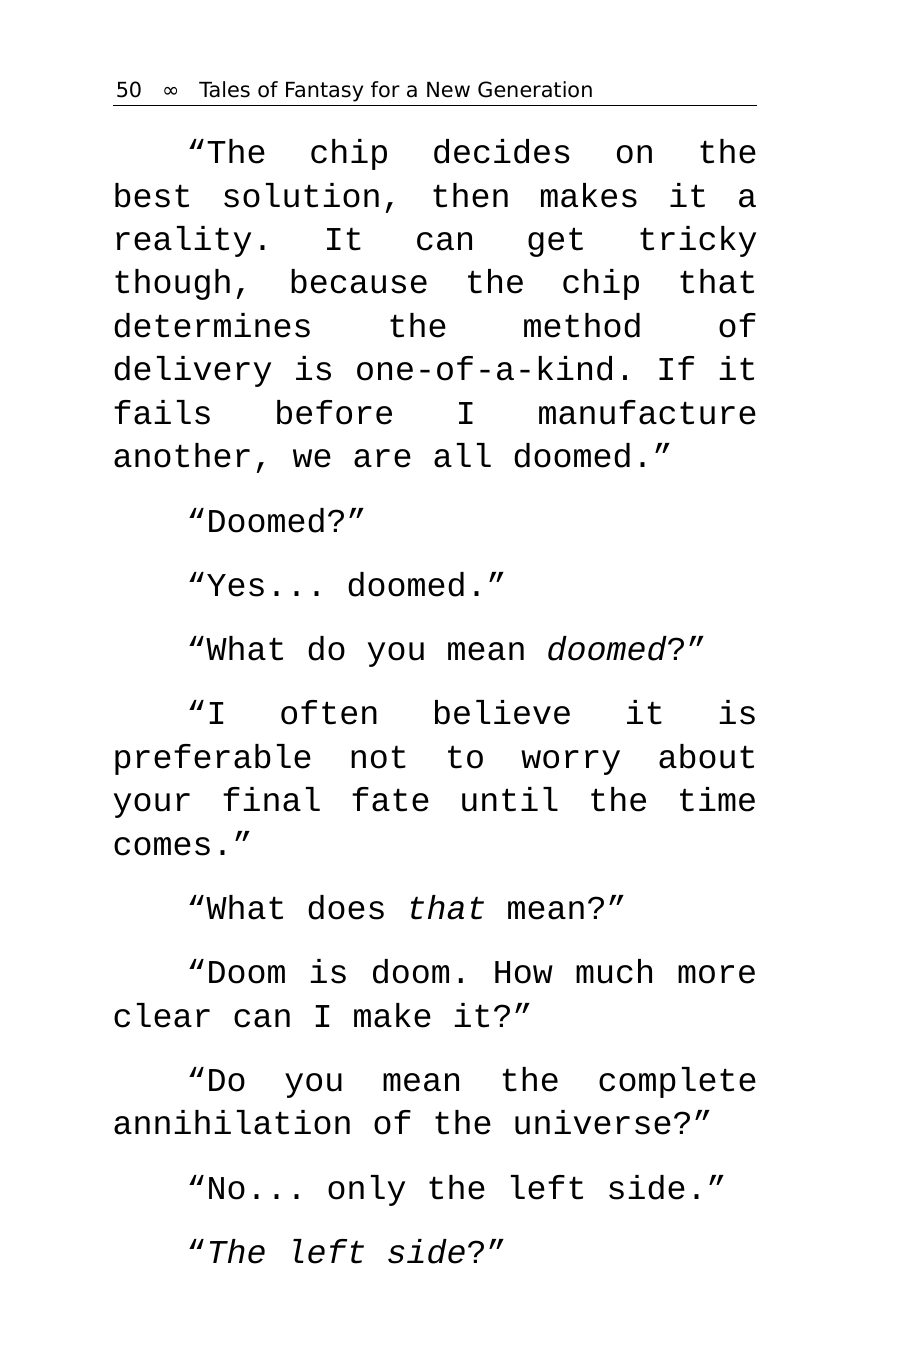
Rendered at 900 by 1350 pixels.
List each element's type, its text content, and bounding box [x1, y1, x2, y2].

text “No... only the left side.” [112, 1171, 757, 1209]
text “Do you mean the complete annihilation of the universe?” [112, 1064, 757, 1145]
text “Doomed?” [112, 504, 757, 542]
text “I often believe it is preferable not to worry about your final fate until the time comes.” [112, 697, 757, 865]
text “Yes... doomed.” [112, 568, 757, 606]
text “What do you mean doomed?” [112, 633, 757, 671]
text “The left side?” [112, 1236, 757, 1273]
text “What does that mean?” [112, 892, 757, 929]
text “The chip decides on the best solution, then makes it a reality. It can get tricky though, because the chip that determines the method of delivery is one-of-a-kind. If it fails before I manufacture another, we are all doomed.” [112, 136, 757, 478]
text “Doom is doom. How much more clear can I make it?” [112, 956, 757, 1037]
